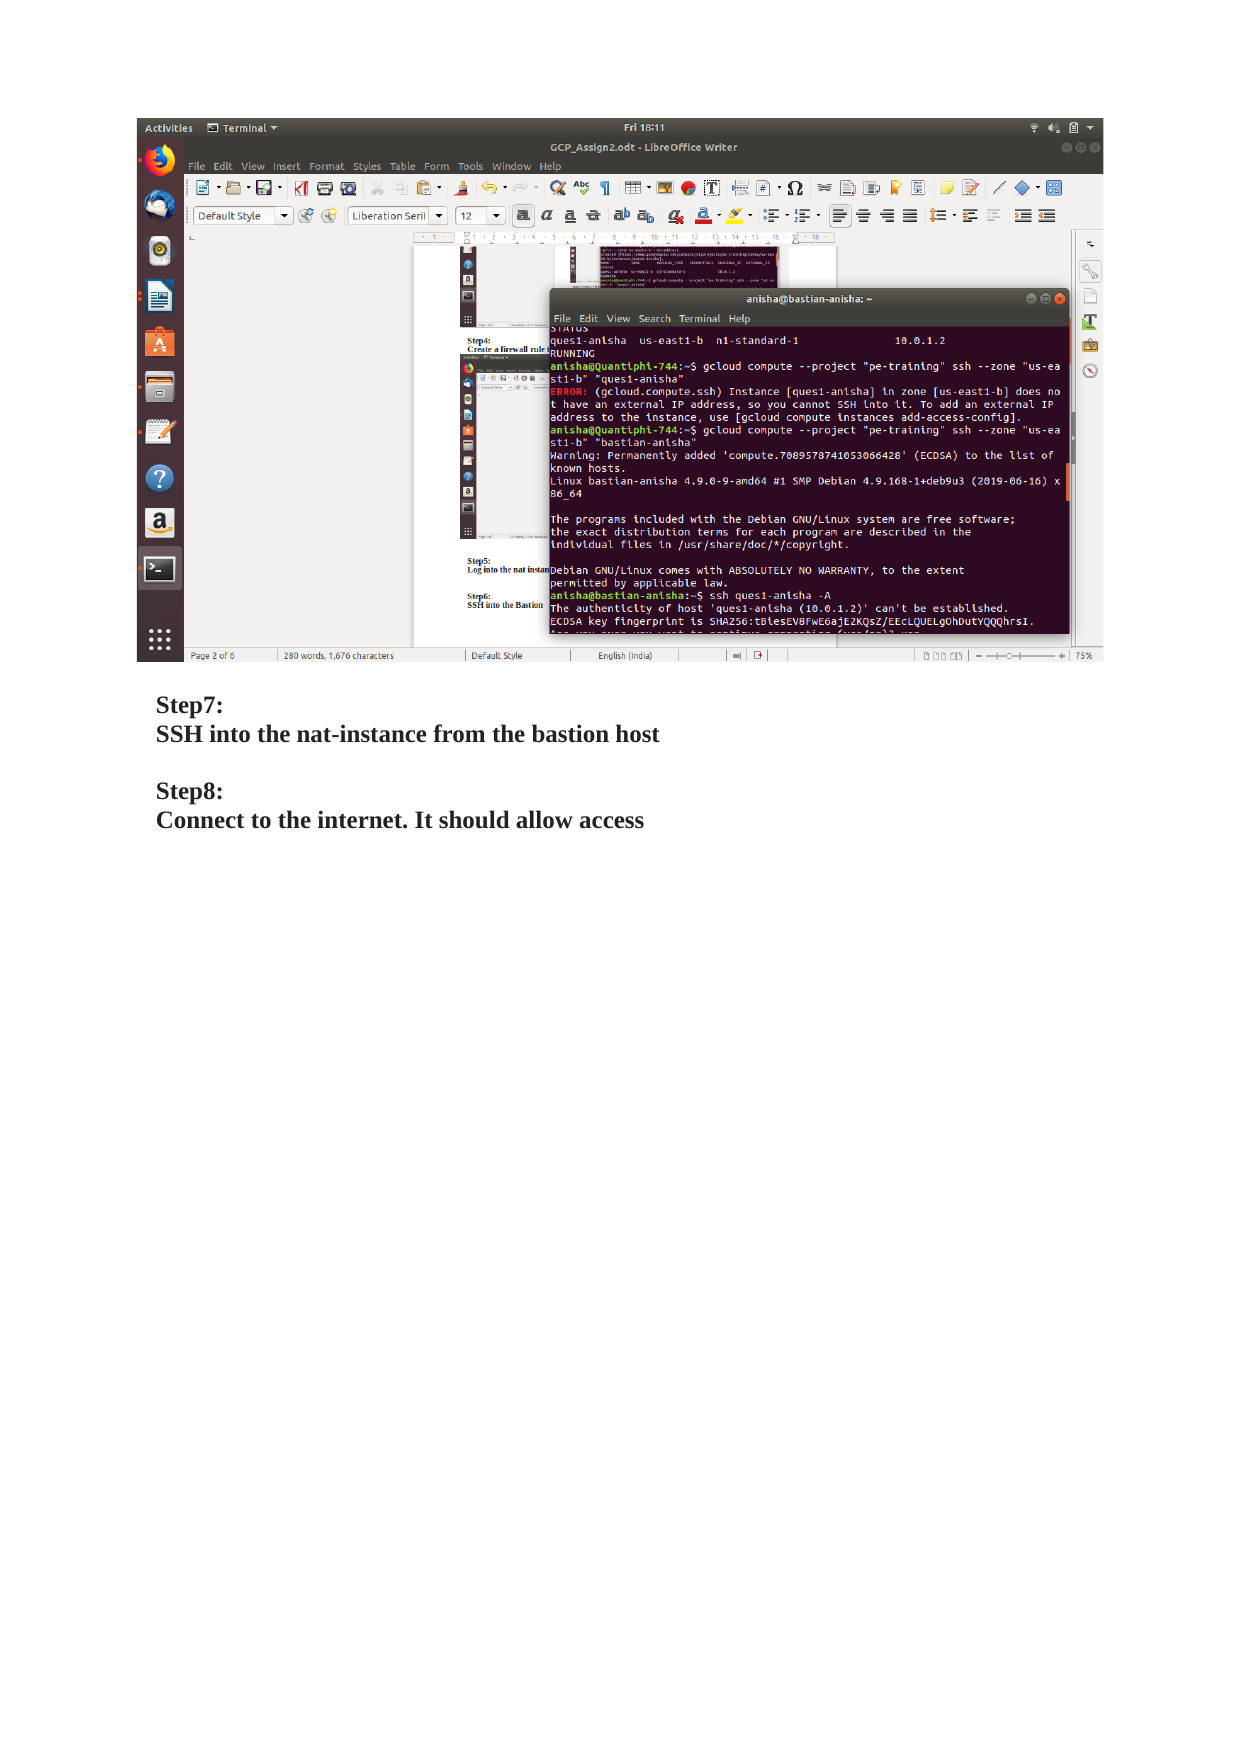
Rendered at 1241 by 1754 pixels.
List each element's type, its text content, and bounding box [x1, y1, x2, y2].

text Step7: [156, 690, 1122, 719]
picture [136, 118, 1104, 662]
text Step8: [156, 776, 1122, 805]
text Connect to the internet. It should allow access [156, 805, 1122, 834]
text SSH into the nat-instance from the bastion host [156, 719, 1122, 748]
